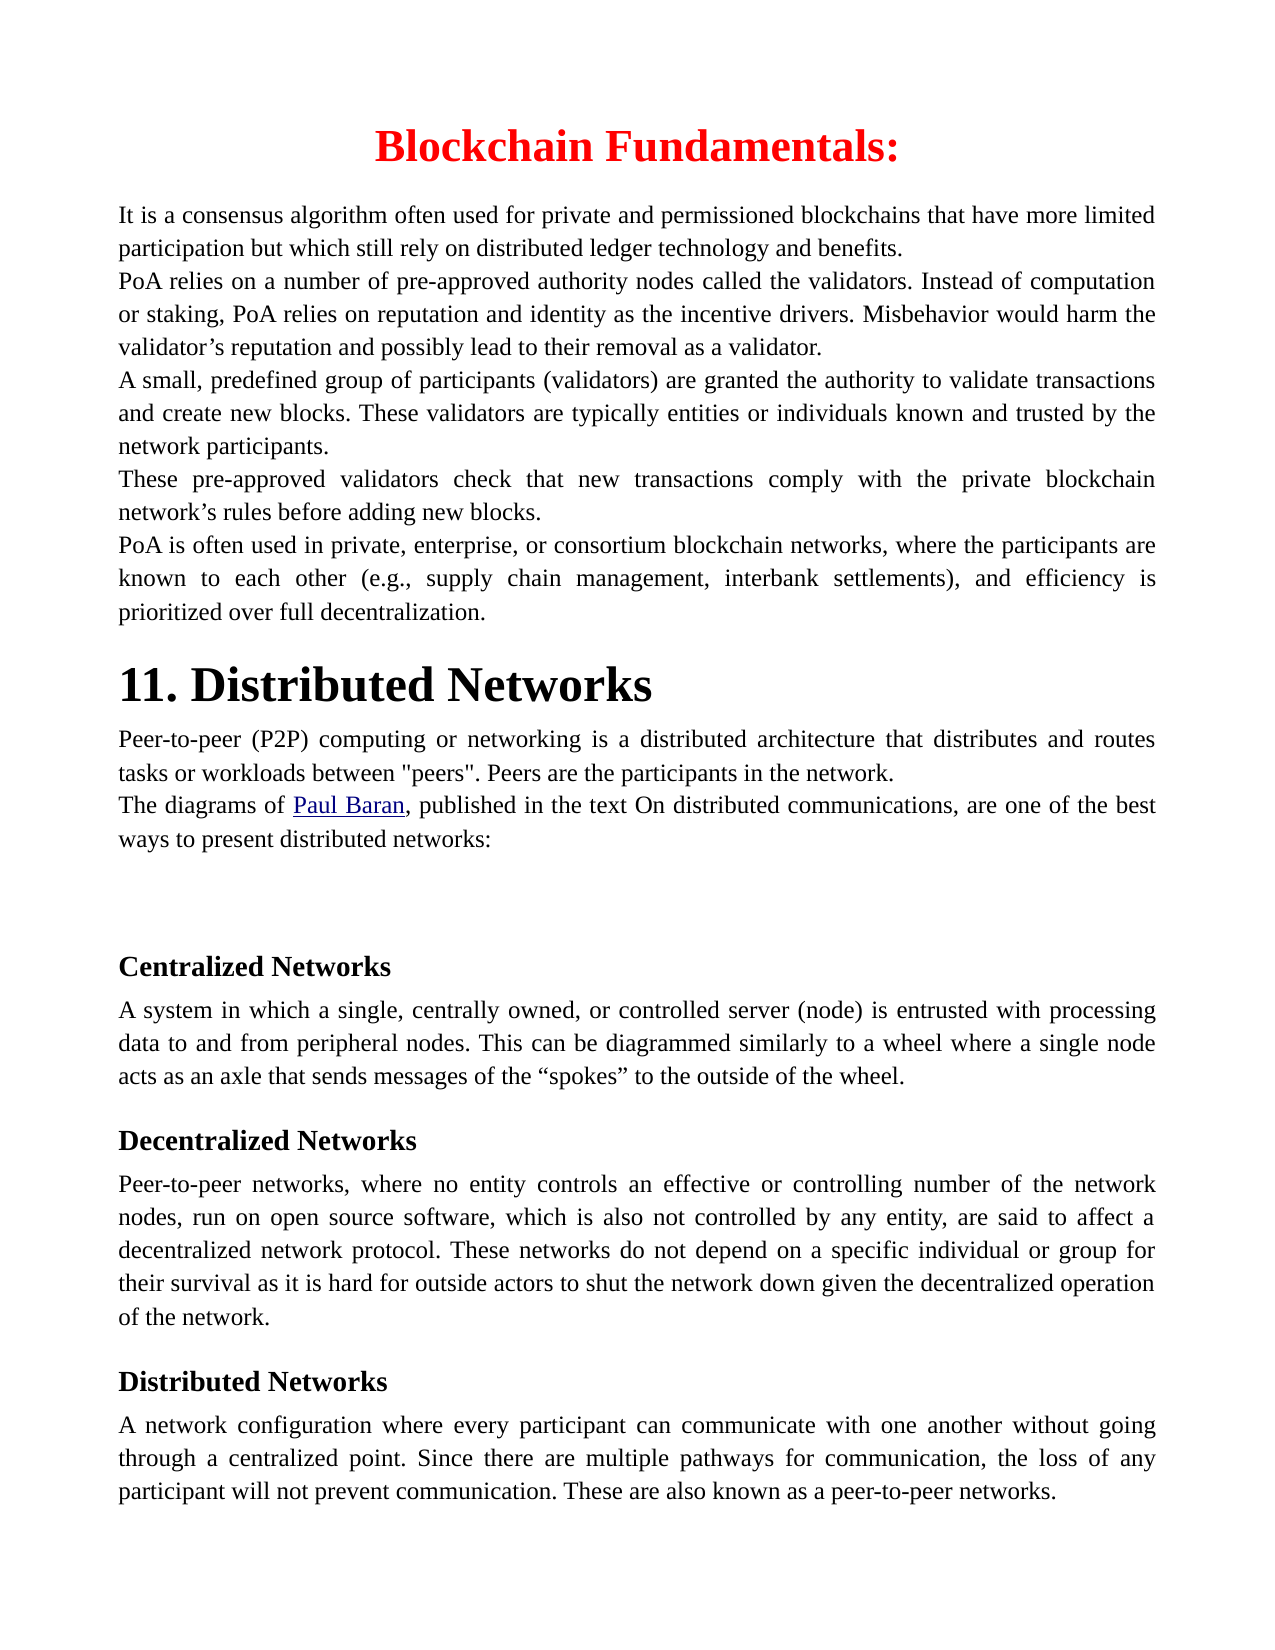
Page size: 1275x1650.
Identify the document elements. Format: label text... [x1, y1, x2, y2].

subtitle Decentralized Networks [118, 1123, 1157, 1157]
text It is a consensus algorithm often used for private and permissioned blockchains that have more limited participation but which still rely on distributed ledger technology and benefits. [118, 200, 1157, 262]
text PoA relies on a number of pre-approved authority nodes called the validators. Instead of computation or staking, PoA relies on reputation and identity as the incentive drivers. Misbehavior would harm the validator’s reputation and possibly lead to their removal as a validator. [118, 266, 1157, 361]
text Peer-to-peer (P2P) computing or networking is a distributed architecture that distributes and routes tasks or workloads between "peers". Peers are the participants in the network. [118, 724, 1157, 786]
text The diagrams of Paul Baran, published in the text On distributed communications, are one of the best ways to present distributed networks: [118, 791, 1157, 852]
subtitle Distributed Networks [118, 1364, 1157, 1397]
text PoA is often used in private, enterprise, or consortium blockchain networks, where the participants are known to each other (e.g., supply chain management, interbank settlements), and efficiency is prioritized over full decentralization. [118, 531, 1157, 625]
text These pre-approved validators check that new transactions comply with the private blockchain network’s rules before adding new blocks. [118, 464, 1157, 526]
text Peer-to-peer networks, where no entity controls an effective or controlling number of the network nodes, run on open source software, which is also not controlled by any entity, are said to affect a decentralized network protocol. These networks do not depend on a specific individual or group for their survival as it is hard for outside actors to shut the network down given the decentralized operation of the network. [118, 1169, 1157, 1330]
subtitle Centralized Networks [118, 949, 1157, 983]
text A system in which a single, centrally owned, or controlled server (node) is entrusted with processing data to and from peripheral nodes. This can be diagrammed similarly to a wheel where a single node acts as an axle that sends messages of the “spokes” to the outside of the wheel. [118, 995, 1157, 1090]
text A network configuration where every participant can communicate with one another without going through a centralized point. Since there are multiple pathways for communication, the loss of any participant will not prevent communication. These are also known as a peer-to-peer networks. [118, 1410, 1157, 1504]
text A small, predefined group of participants (validators) are granted the authority to validate transactions and create new blocks. These validators are typically entities or individuals known and trusted by the network participants. [118, 365, 1157, 460]
subtitle 11. Distributed Networks [118, 654, 1157, 712]
